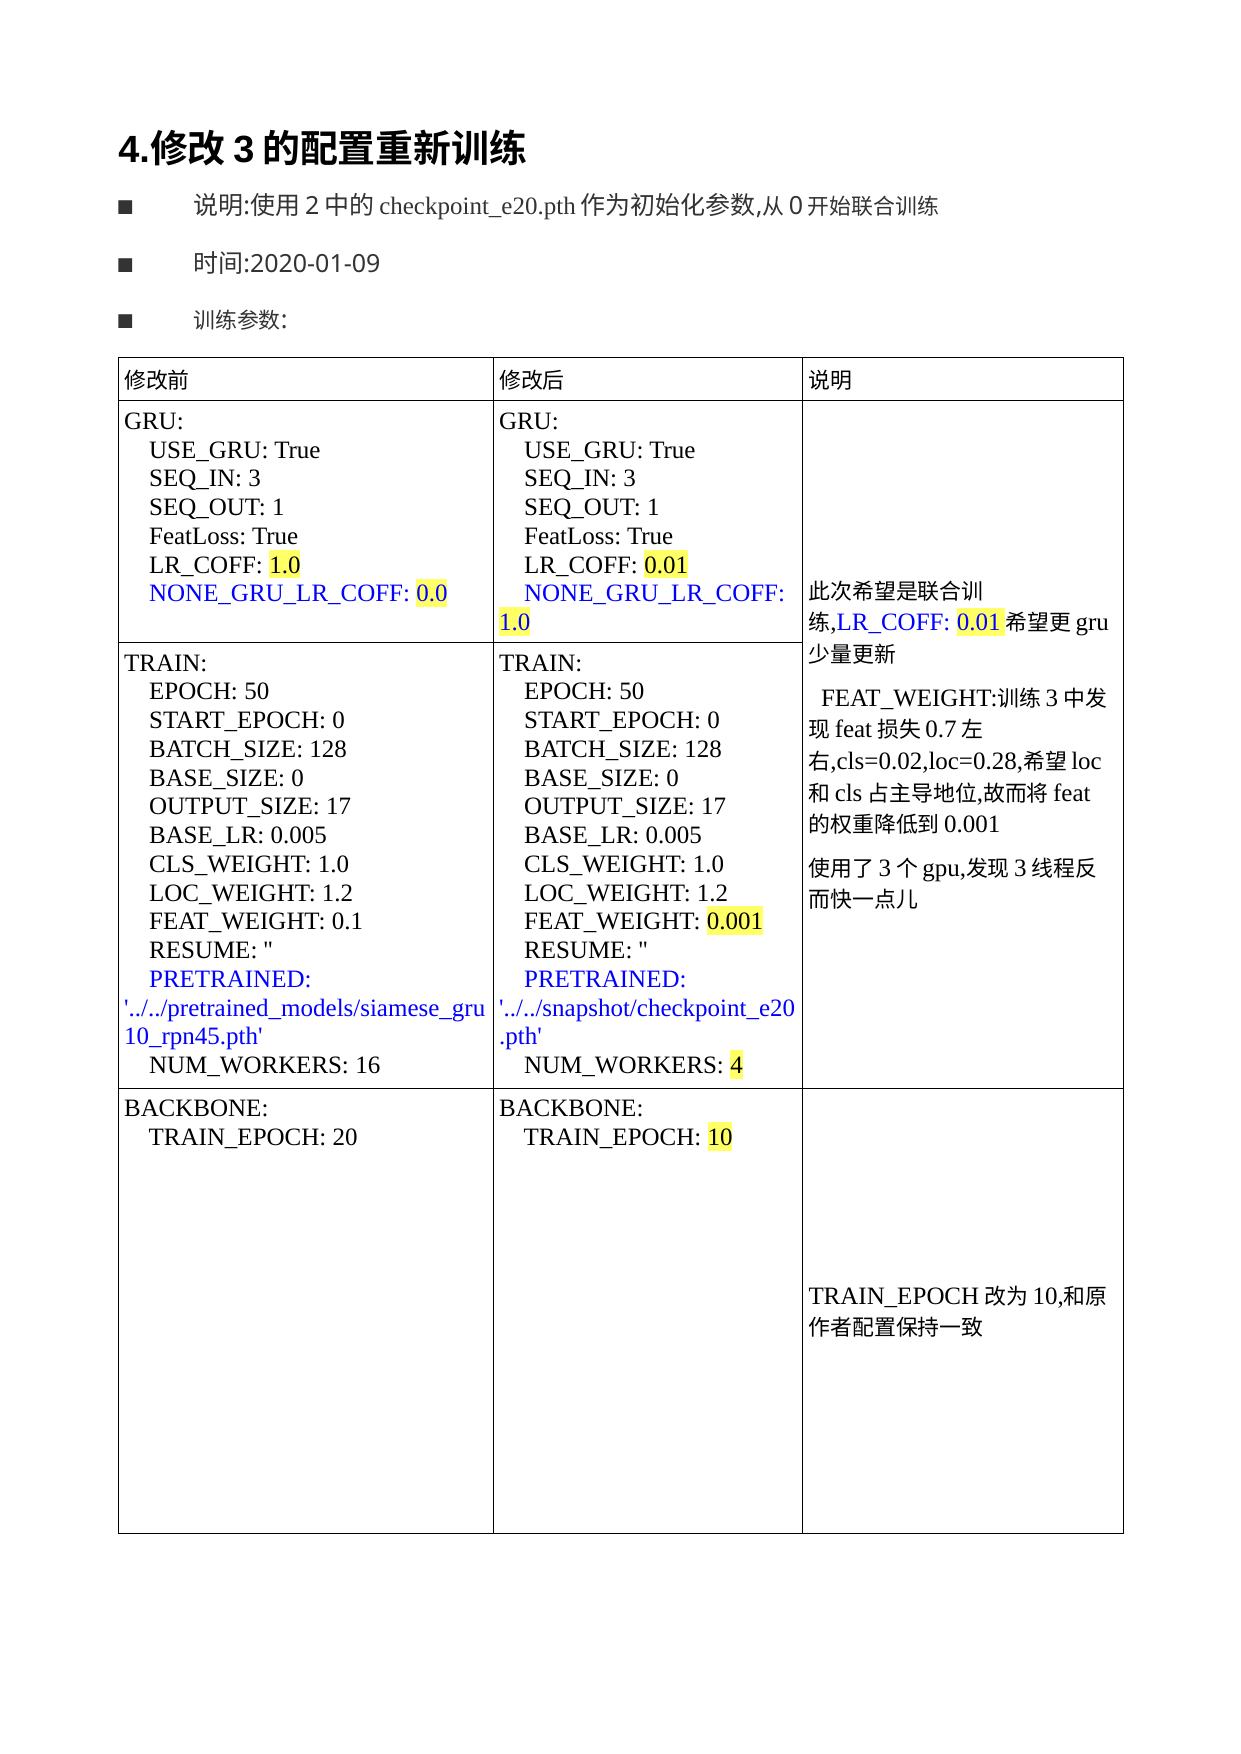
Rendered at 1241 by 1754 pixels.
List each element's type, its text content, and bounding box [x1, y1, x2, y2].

subtitle 4.修改3的配置重新训练 [118, 118, 1122, 173]
table_cell TRAIN: EPOCH: 50 START_EPOCH: 0 BATCH_SIZE: 128 BASE_SIZE: 0 OUTPUT_SIZE: 17 BASE_LR: 0.005 CLS_WEIGHT: 1.0 LOC_WEIGHT: 1.2 FEAT_WEIGHT: 0.001 RESUME: '' PRETRAINED: '../../snapshot/checkpoint_e20.pth' NUM_WORKERS: 4 [494, 643, 802, 1087]
list 说明:使用2中的checkpoint_e20.pth作为初始化参数,从0开始联合训练 [118, 186, 1122, 222]
table_cell BACKBONE: TRAIN_EPOCH: 10 [494, 1089, 802, 1533]
list 训练参数: [118, 302, 1122, 336]
table_header 说明 [803, 358, 1123, 400]
table_cell TRAIN_EPOCH改为10,和原作者配置保持一致 [803, 1089, 1123, 1533]
table_cell TRAIN: EPOCH: 50 START_EPOCH: 0 BATCH_SIZE: 128 BASE_SIZE: 0 OUTPUT_SIZE: 17 BASE_LR: 0.005 CLS_WEIGHT: 1.0 LOC_WEIGHT: 1.2 FEAT_WEIGHT: 0.1 RESUME: '' PRETRAINED: '../../pretrained_models/siamese_gru10_rpn45.pth' NUM_WORKERS: 16 [119, 643, 493, 1087]
table_cell GRU: USE_GRU: True SEQ_IN: 3 SEQ_OUT: 1 FeatLoss: True LR_COFF: 0.01 NONE_GRU_LR_COFF: 1.0 [494, 401, 802, 642]
table_header 修改前 [119, 358, 493, 400]
table_cell 此次希望是联合训练,LR_COFF: 0.01希望更gru少量更新 FEAT_WEIGHT:训练3中发现feat损失0.7左右,cls=0.02,loc=0.28,希望loc和cls占主导地位,故而将feat的权重降低到0.001 使用了3个gpu,发现3线程反而快一点儿 [803, 401, 1123, 1087]
table_cell GRU: USE_GRU: True SEQ_IN: 3 SEQ_OUT: 1 FeatLoss: True LR_COFF: 1.0 NONE_GRU_LR_COFF: 0.0 [119, 401, 493, 642]
table_header 修改后 [494, 358, 802, 400]
table_cell BACKBONE: TRAIN_EPOCH: 20 [119, 1089, 493, 1533]
list 时间:2020-01-09 [118, 243, 1122, 280]
